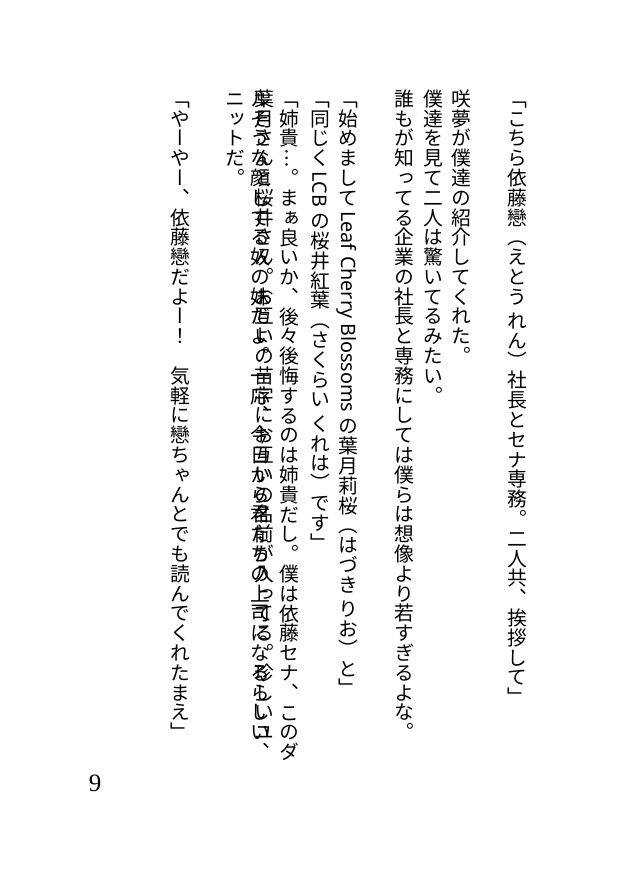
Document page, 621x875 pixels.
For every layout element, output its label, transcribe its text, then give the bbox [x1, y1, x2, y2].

text 「始めましてLeaf Cherry Blossomsの葉月莉桜（はづき りお）と」 [334, 88, 363, 768]
text 僕達を見て二人は驚いてるみたい。 [419, 88, 447, 768]
text 「やーやー、依藤戀だよー！ 気軽に戀ちゃんとでも読んでくれたまえ」 [166, 88, 194, 768]
text 咲夢が僕達の紹介してくれた。 [447, 88, 476, 768]
text 「同じくLCBの桜井紅葉（さくらい くれは）です」 [306, 88, 334, 768]
text 「姉貴…。まぁ良いか、後々後悔するのは姉貴だし。僕は依藤セナ、このダルそうな顔してる奴の妹だよ。一応、今日から君たちの上司になるらしい、気軽にセナとでも呼んでくれ、よろしく」 [246, 88, 303, 768]
text 「こちら依藤戀（えとう れん）社長とセナ専務。二人共、挨拶して」 [503, 88, 532, 768]
text 葉月さんと桜井さん。お互いの苗字にお互いの名前が入ってる。珍しいユニットだ。 [221, 88, 246, 768]
text 誰もが知ってる企業の社長と専務にしては僕らは想像より若すぎるよな。 [390, 88, 419, 768]
